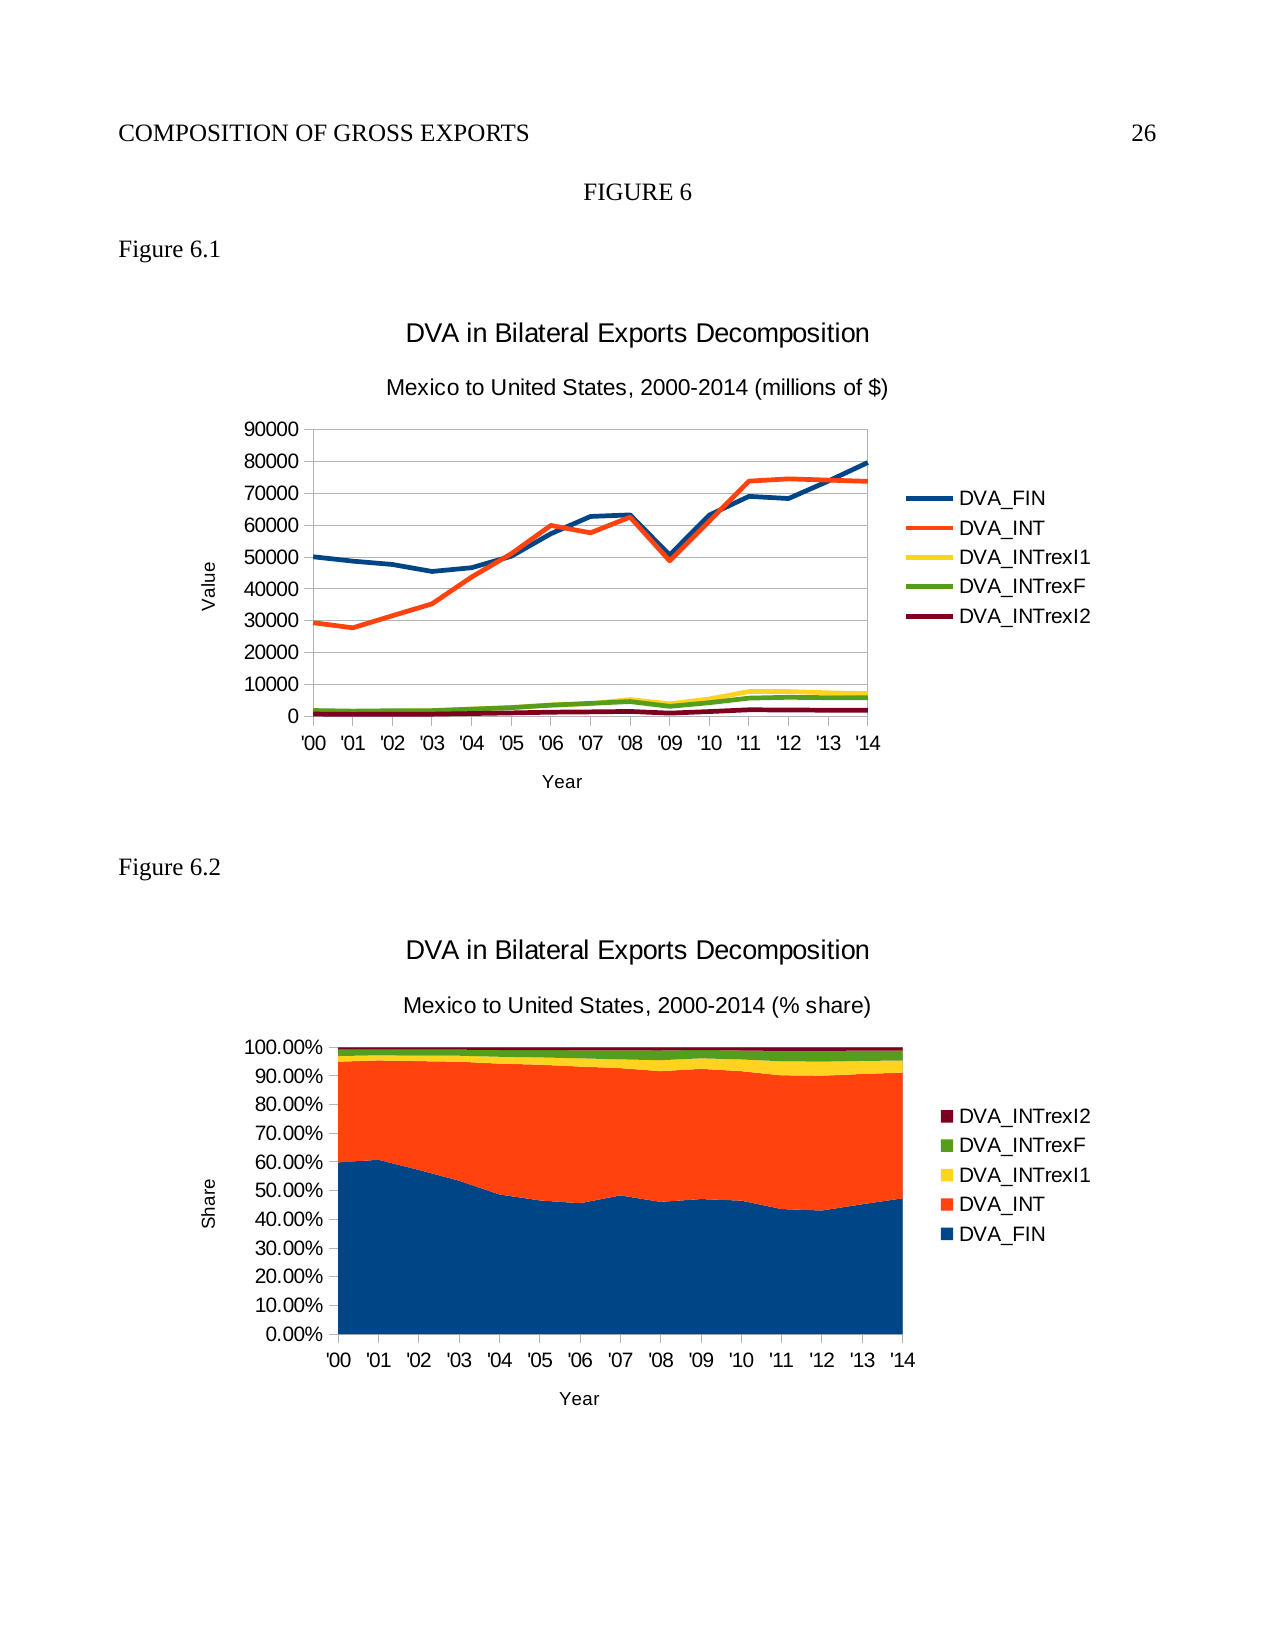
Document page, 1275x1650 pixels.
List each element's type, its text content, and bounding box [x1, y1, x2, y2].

text Figure 6.2 [118, 852, 1157, 881]
text Figure 6.1 [118, 234, 1157, 263]
text FIGURE 6 [118, 177, 1157, 206]
